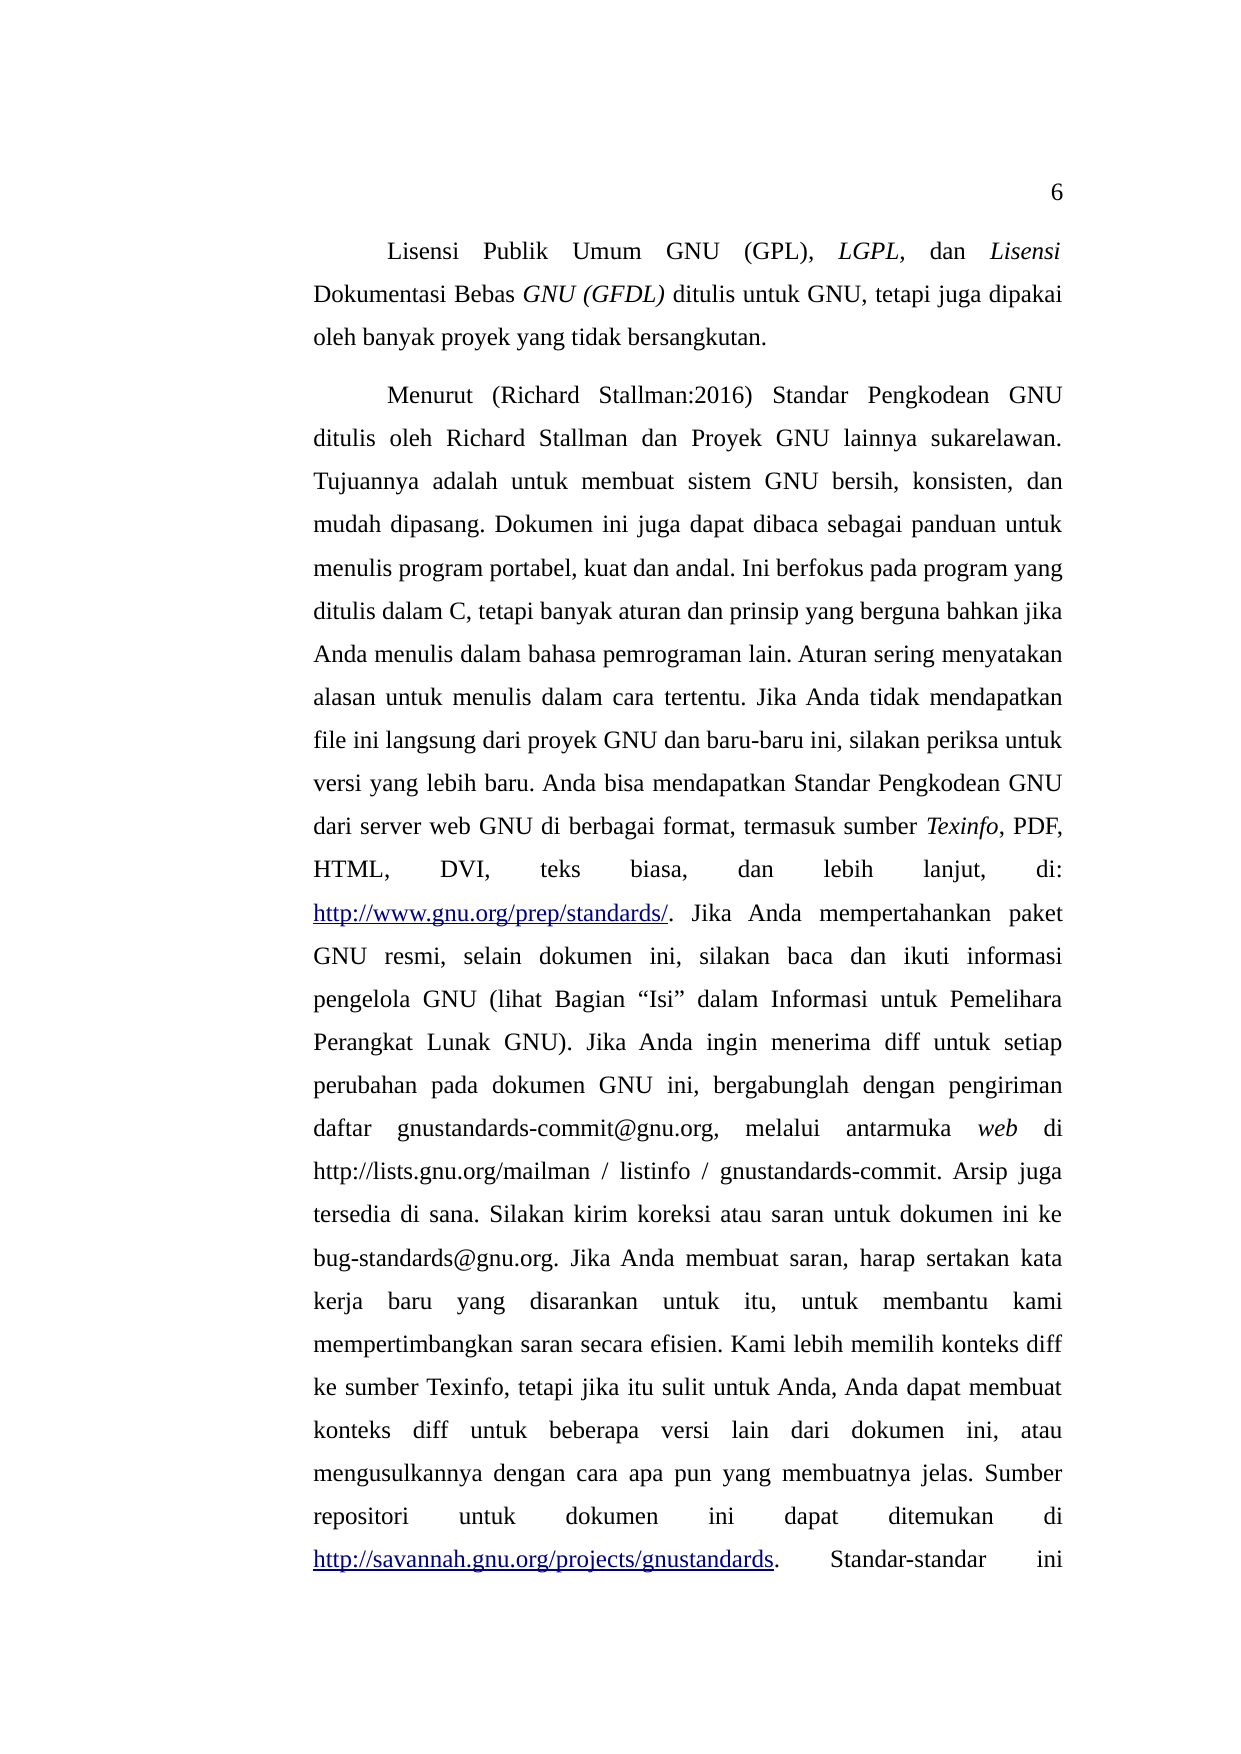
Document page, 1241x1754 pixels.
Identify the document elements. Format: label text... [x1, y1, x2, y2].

text Lisensi Publik Umum GNU (GPL), LGPL, dan Lisensi Dokumentasi Bebas GNU (GFDL) ditulis untuk GNU, tetapi juga dipakai oleh banyak proyek yang tidak bersangkutan. [313, 236, 1063, 351]
text Menurut (Richard Stallman:2016) Standar Pengkodean GNU ditulis oleh Richard Stallman dan Proyek GNU lainnya sukarelawan. Tujuannya adalah untuk membuat sistem GNU bersih, konsisten, dan mudah dipasang. Dokumen ini juga dapat dibaca sebagai panduan untuk menulis program portabel, kuat dan andal. Ini berfokus pada program yang ditulis dalam C, tetapi banyak aturan dan prinsip yang berguna bahkan jika Anda menulis dalam bahasa pemrograman lain. Aturan sering menyatakan alasan untuk menulis dalam cara tertentu. Jika Anda tidak mendapatkan file ini langsung dari proyek GNU dan baru-baru ini, silakan periksa untuk versi yang lebih baru. Anda bisa mendapatkan Standar Pengkodean GNU dari server web GNU di berbagai format, termasuk sumber Texinfo, PDF, HTML, DVI, teks biasa, dan lebih lanjut, di: http://www.gnu.org/prep/standards/. Jika Anda mempertahankan paket GNU resmi, selain dokumen ini, silakan baca dan ikuti informasi pengelola GNU (lihat Bagian “Isi” dalam Informasi untuk Pemelihara Perangkat Lunak GNU). Jika Anda ingin menerima diff untuk setiap perubahan pada dokumen GNU ini, bergabunglah dengan pengiriman daftar gnustandards-commit@gnu.org, melalui antarmuka web di http://lists.gnu.org/mailman / listinfo / gnustandards-commit. Arsip juga tersedia di sana. Silakan kirim koreksi atau saran untuk dokumen ini ke bug-standards@gnu.org. Jika Anda membuat saran, harap sertakan kata kerja baru yang disarankan untuk itu, untuk membantu kami mempertimbangkan saran secara efisien. Kami lebih memilih konteks diff ke sumber Texinfo, tetapi jika itu sulit untuk Anda, Anda dapat membuat konteks diff untuk beberapa versi lain dari dokumen ini, atau mengusulkannya dengan cara apa pun yang membuatnya jelas. Sumber repositori untuk dokumen ini dapat ditemukan di http://savannah.gnu.org/projects/gnustandards. Standar-standar ini [313, 380, 1063, 1573]
